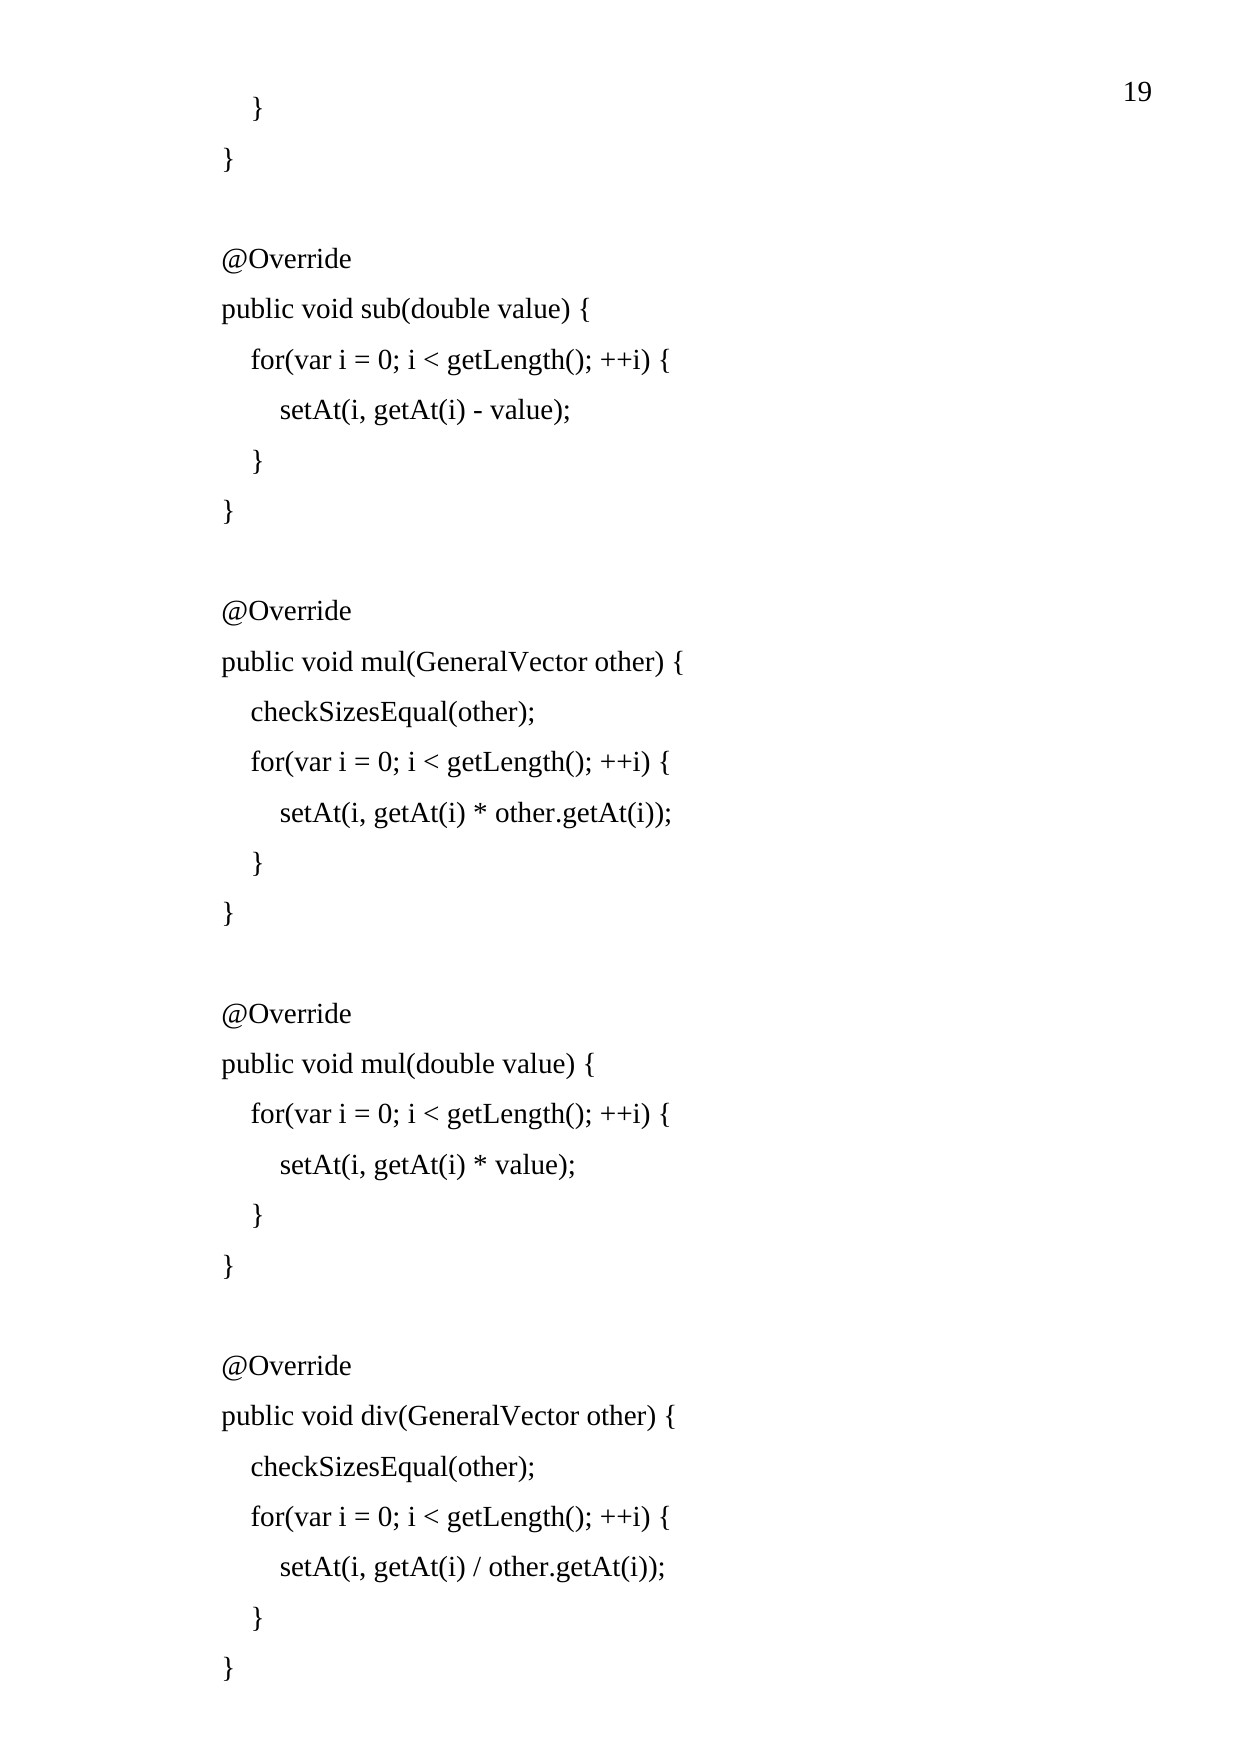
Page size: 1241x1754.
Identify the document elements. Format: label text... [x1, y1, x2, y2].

text for(var i = 0; i < getLength(); ++i) { [118, 342, 1122, 376]
text setAt(i, getAt(i) / other.getAt(i)); [118, 1549, 1122, 1583]
text } [118, 1248, 1122, 1281]
text } [118, 1600, 1122, 1633]
text public void div(GeneralVector other) { [118, 1398, 1122, 1432]
text checkSizesEqual(other); [118, 694, 1122, 728]
text } [118, 1650, 1122, 1684]
text @Override [118, 996, 1122, 1029]
text @Override [118, 593, 1122, 627]
text public void mul(double value) { [118, 1046, 1122, 1080]
text } [118, 141, 1122, 174]
text } [118, 90, 1122, 124]
text @Override [118, 1348, 1122, 1382]
text } [118, 493, 1122, 526]
text setAt(i, getAt(i) - value); [118, 392, 1122, 426]
text setAt(i, getAt(i) * other.getAt(i)); [118, 795, 1122, 828]
text @Override [118, 241, 1122, 275]
text for(var i = 0; i < getLength(); ++i) { [118, 744, 1122, 778]
text } [118, 895, 1122, 929]
text for(var i = 0; i < getLength(); ++i) { [118, 1499, 1122, 1533]
text public void mul(GeneralVector other) { [118, 644, 1122, 677]
text for(var i = 0; i < getLength(); ++i) { [118, 1097, 1122, 1130]
text setAt(i, getAt(i) * value); [118, 1147, 1122, 1181]
text checkSizesEqual(other); [118, 1449, 1122, 1482]
text public void sub(double value) { [118, 292, 1122, 325]
text } [118, 1197, 1122, 1231]
text } [118, 443, 1122, 476]
text } [118, 845, 1122, 879]
